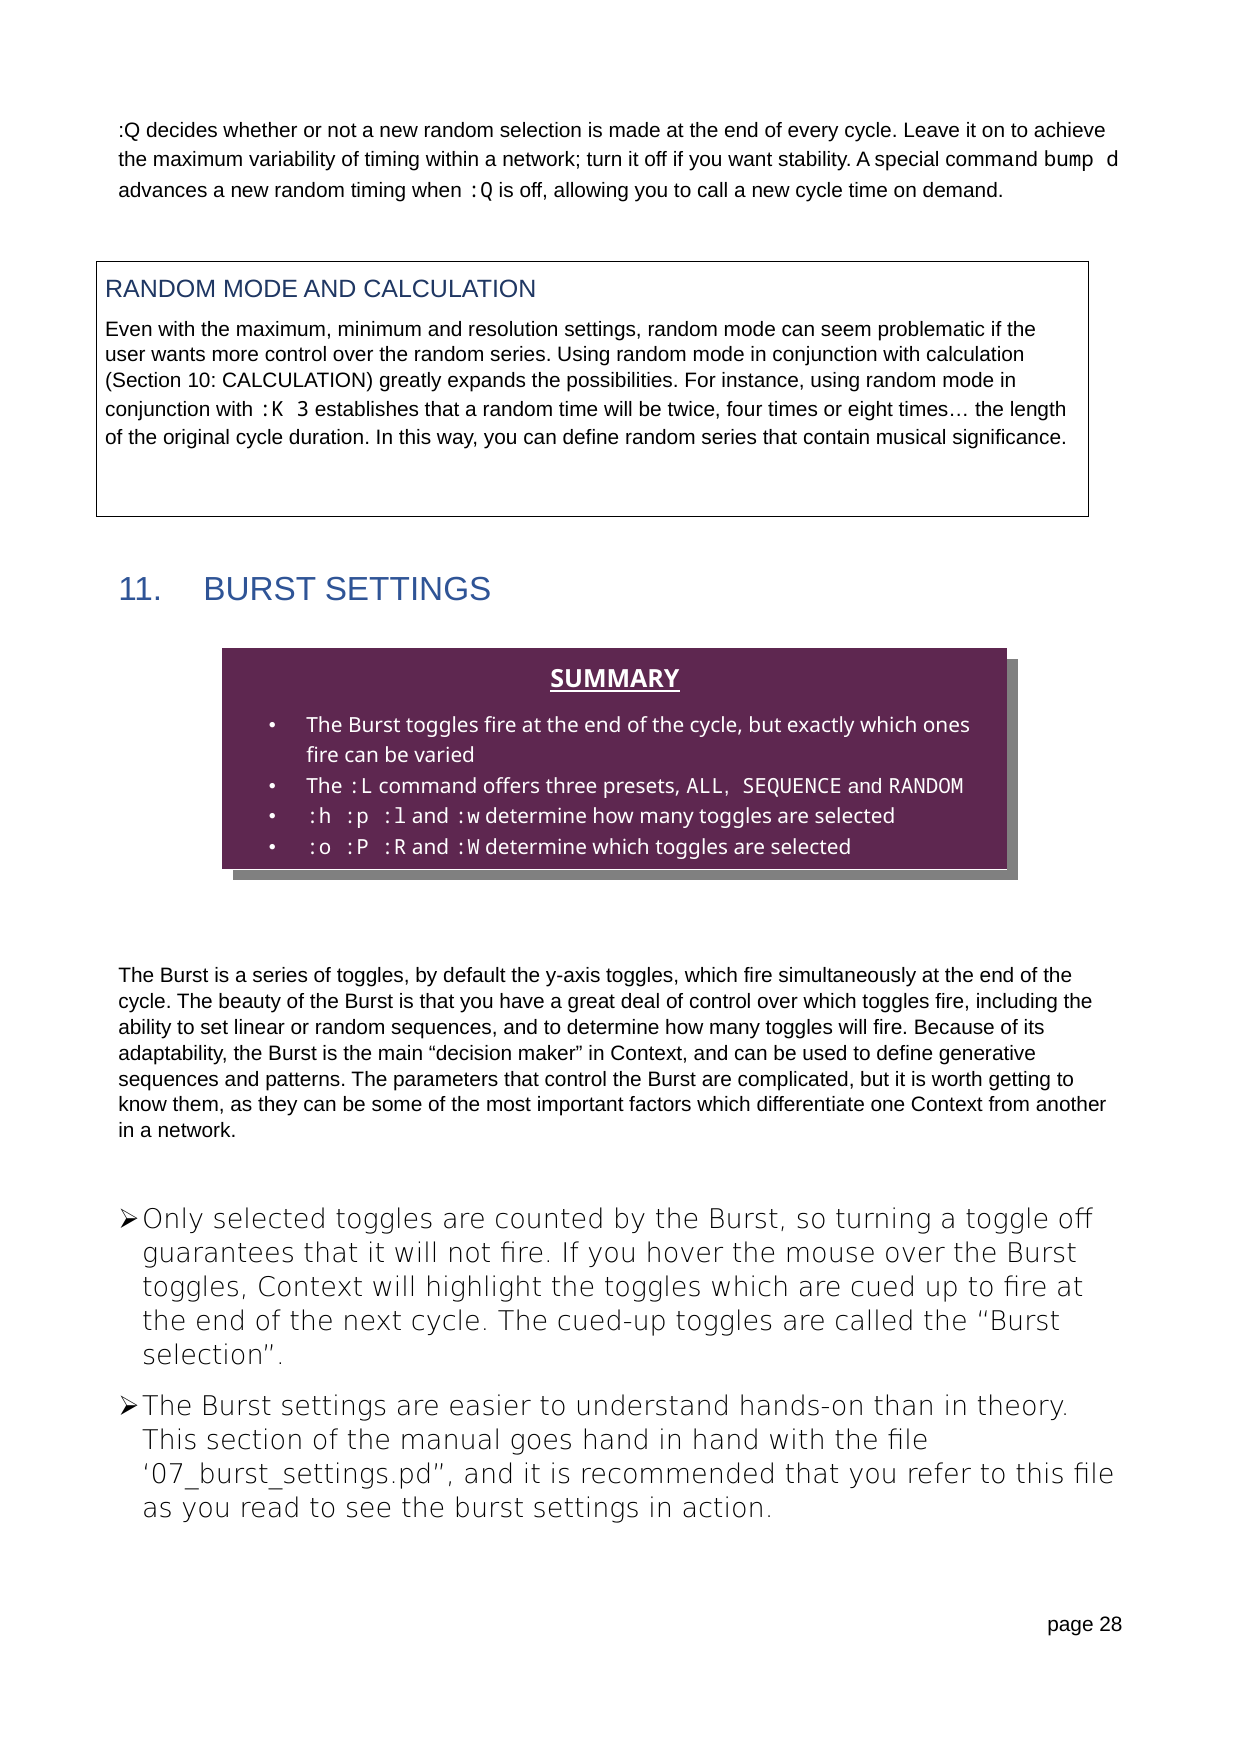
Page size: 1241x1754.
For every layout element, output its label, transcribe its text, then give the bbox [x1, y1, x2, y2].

list The :L command offers three presets, ALL, SEQUENCE and RANDOM [269, 771, 998, 799]
list The Burst toggles fire at the end of the cycle, but exactly which ones fire can be varied [269, 710, 998, 769]
subtitle RANDOM MODE AND CALCULATION [105, 274, 1079, 302]
list :o :P :R and :W determine which toggles are selected [269, 832, 998, 861]
subtitle SUMMARY [231, 661, 998, 695]
text :Q decides whether or not a new random selection is made at the end of every cycle. Leave it on to achieve the maximum variability of timing within a network; turn it off if you want stability. A special command bump d advances a new random timing when :Q is off, allowing you to call a new cycle time on demand. [118, 118, 1122, 203]
list The Burst settings are easier to understand hands-on than in theory. This section of the manual goes hand in hand with the file ‘07_burst_settings.pd”, and it is recommended that you refer to this file as you read to see the burst settings in action. [118, 1390, 1122, 1524]
subtitle BURST SETTINGS [118, 283, 1122, 607]
list :h :p :l and :w determine how many toggles are selected [269, 802, 998, 830]
list Only selected toggles are counted by the Burst, so turning a toggle off guarantees that it will not fire. If you hover the mouse over the Burst toggles, Context will highlight the toggles which are cued up to fire at the end of the next cycle. The cued-up toggles are called the “Burst selection”. [118, 1203, 1122, 1371]
text The Burst is a series of toggles, by default the y-axis toggles, which fire simultaneously at the end of the cycle. The beauty of the Burst is that you have a great deal of control over which toggles fire, including the ability to set linear or random sequences, and to determine how many toggles will fire. Because of its adaptability, the Burst is the main “decision maker” in Context, and can be used to define generative sequences and patterns. The parameters that control the Burst are complicated, but it is worth getting to know them, as they can be some of the most important factors which differentiate one Context from another in a network. [118, 963, 1122, 1142]
text Even with the maximum, minimum and resolution settings, random mode can seem problematic if the user wants more control over the random series. Using random mode in conjunction with calculation (Section 10: CALCULATION) greatly expands the possibilities. For instance, using random mode in conjunction with :K 3 establishes that a random time will be twice, four times or eight times… the length of the original cycle duration. In this way, you can define random series that contain musical significance. [105, 316, 1079, 448]
